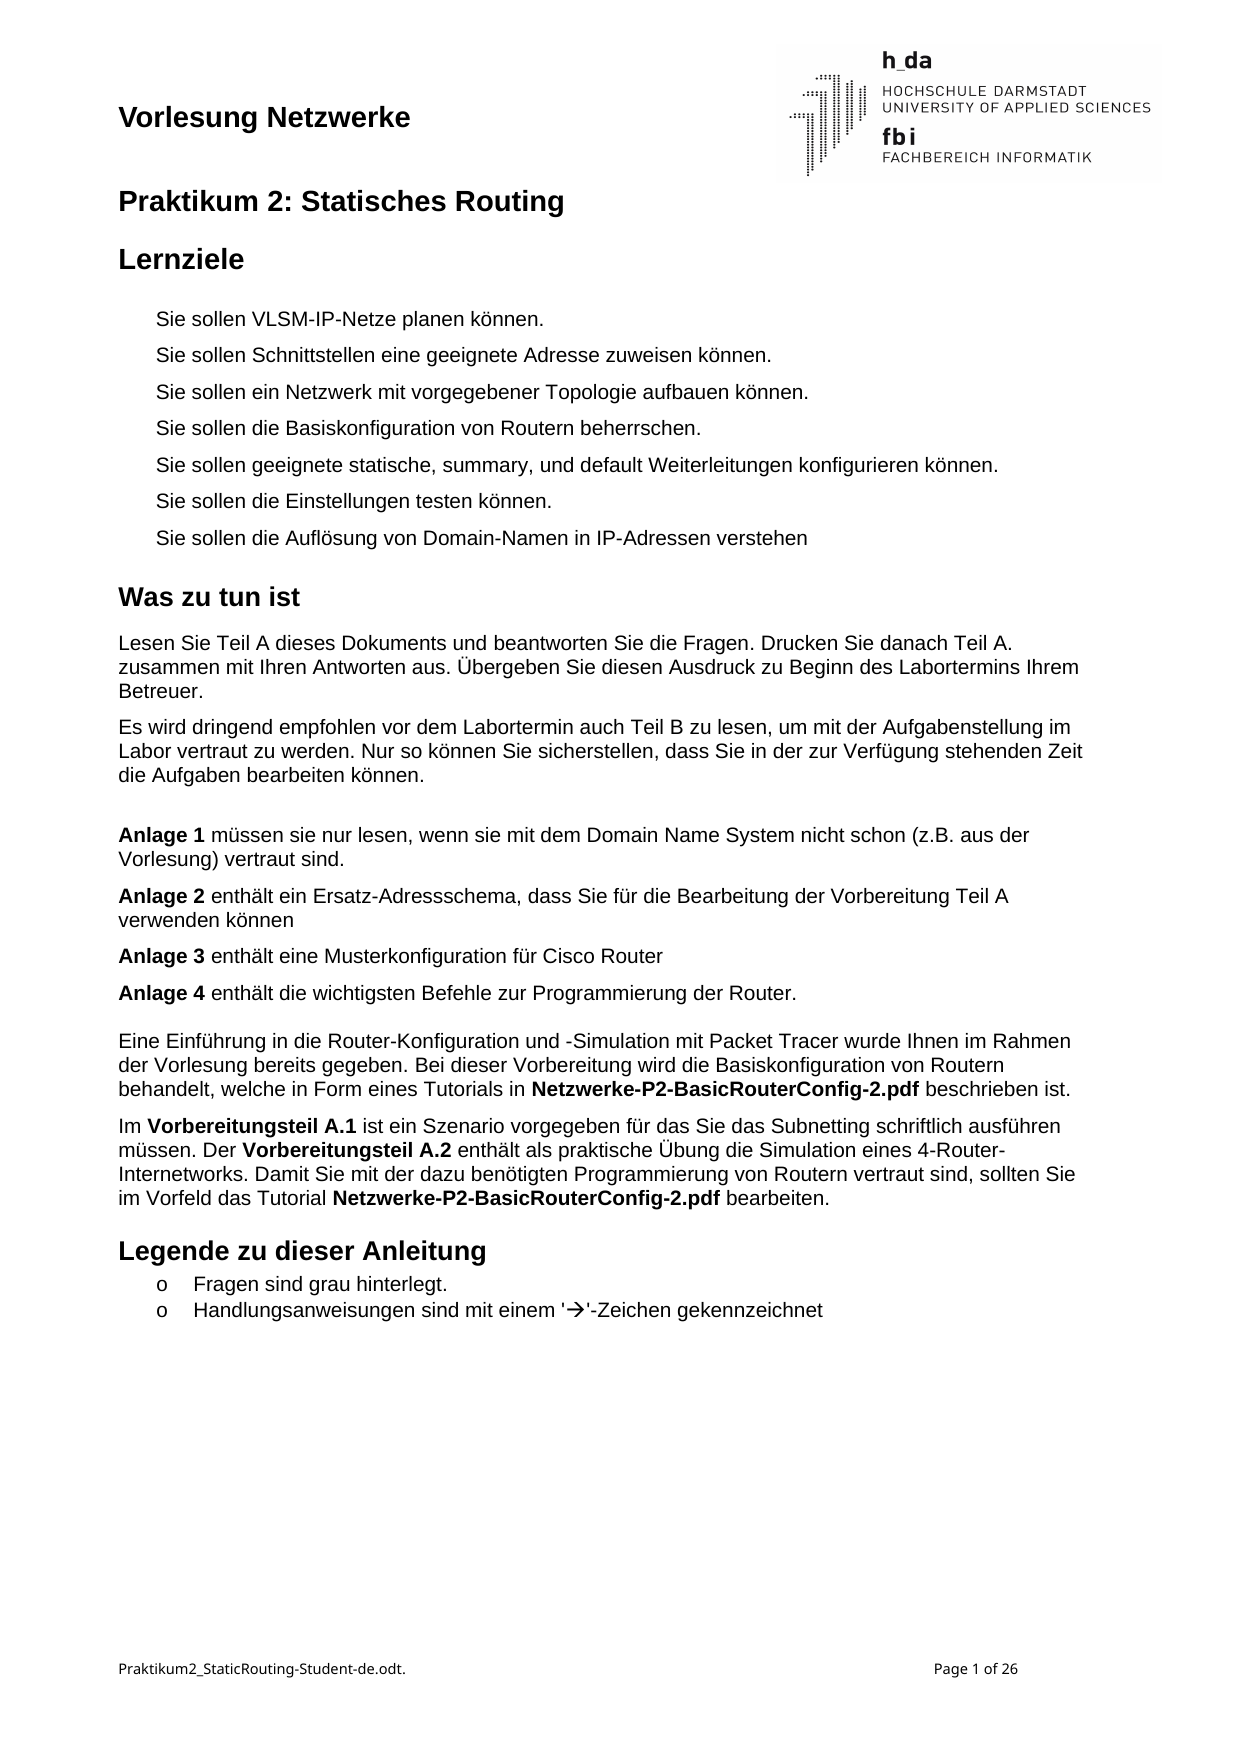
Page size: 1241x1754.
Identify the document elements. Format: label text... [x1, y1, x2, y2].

list Fragen sind grau hinterlegt. [156, 1272, 1122, 1298]
text Lesen Sie Teil A dieses Dokuments und beantworten Sie die Fragen. Drucken Sie danach Teil A. zusammen mit Ihren Antworten aus. Übergeben Sie diesen Ausdruck zu Beginn des Labortermins Ihrem Betreuer. [118, 631, 1103, 703]
picture [776, 44, 1162, 183]
text Sie sollen Schnittstellen eine geeignete Adresse zuweisen können. [156, 343, 1122, 367]
subtitle Was zu tun ist [118, 581, 1122, 612]
text Anlage 3 enthält eine Musterkonfiguration für Cisco Router [118, 944, 1103, 968]
text Sie sollen die Einstellungen testen können. [156, 489, 1122, 513]
text Anlage 2 enthält ein Ersatz-Adressschema, dass Sie für die Bearbeitung der Vorbereitung Teil A verwenden können [118, 884, 1103, 932]
text Anlage 4 enthält die wichtigsten Befehle zur Programmierung der Router. [118, 981, 1103, 1004]
text Es wird dringend empfohlen vor dem Labortermin auch Teil B zu lesen, um mit der Aufgabenstellung im Labor vertraut zu werden. Nur so können Sie sicherstellen, dass Sie in der zur Verfügung stehenden Zeit die Aufgaben bearbeiten können. [118, 715, 1103, 787]
text Sie sollen die Auflösung von Domain-Namen in IP-Adressen verstehen [156, 526, 1122, 549]
text Sie sollen geeignete statische, summary, und default Weiterleitungen konfigurieren können. [156, 453, 1122, 477]
list Handlungsanweisungen sind mit einem ''-Zeichen gekennzeichnet [156, 1298, 1122, 1324]
text Anlage 1 müssen sie nur lesen, wenn sie mit dem Domain Name System nicht schon (z.B. aus der Vorlesung) vertraut sind. [118, 823, 1103, 871]
text Sie sollen VLSM-IP-Netze planen können. [156, 307, 1122, 331]
text Sie sollen ein Netzwerk mit vorgegebener Topologie aufbauen können. [156, 380, 1122, 404]
subtitle Legende zu dieser Anleitung [118, 1234, 1122, 1266]
text Eine Einführung in die Router-Konfiguration und -Simulation mit Packet Tracer wurde Ihnen im Rahmen der Vorlesung bereits gegeben. Bei dieser Vorbereitung wird die Basiskonfiguration von Routern behandelt, welche in Form eines Tutorials in Netzwerke-P2-BasicRouterConfig-2.pdf beschrieben ist. [118, 1029, 1103, 1101]
subtitle Lernziele [118, 242, 1122, 276]
text Sie sollen die Basiskonfiguration von Routern beherrschen. [156, 416, 1122, 440]
text Im Vorbereitungsteil A.1 ist ein Szenario vorgegeben für das Sie das Subnetting schriftlich ausführen müssen. Der Vorbereitungsteil A.2 enthält als praktische Übung die Simulation eines 4-Router-Internetworks. Damit Sie mit der dazu benötigten Programmierung von Routern vertraut sind, sollten Sie im Vorfeld das Tutorial Netzwerke-P2-BasicRouterConfig-2.pdf bearbeiten. [118, 1114, 1103, 1209]
